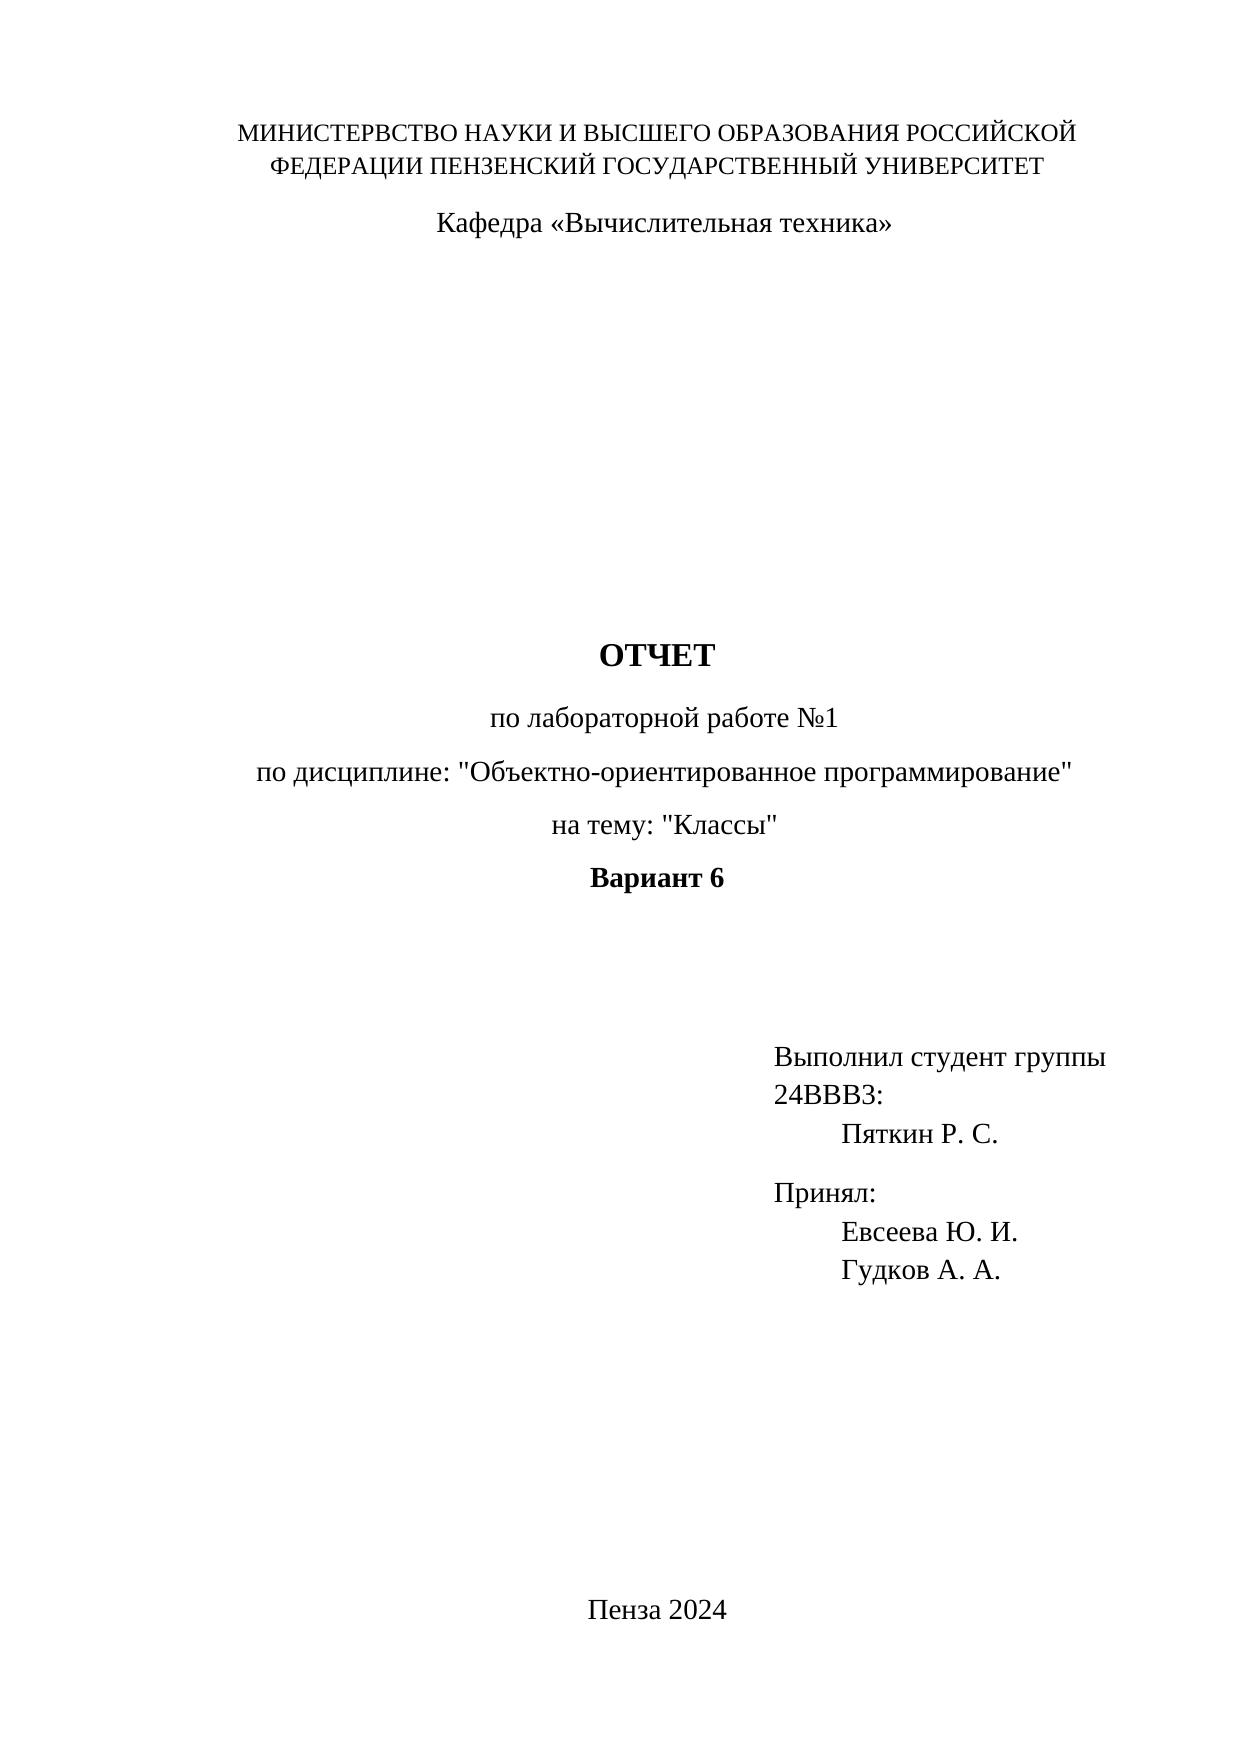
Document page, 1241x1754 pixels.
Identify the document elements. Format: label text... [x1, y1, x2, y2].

text на тему: "Классы" [177, 807, 1152, 841]
text Принял: Евсеева Ю. И. Гудков А. А. [774, 1175, 1134, 1286]
text по дисциплине: "Объектно-ориентированное программирование" [177, 754, 1152, 787]
text Пенза 2024 [177, 1592, 1137, 1626]
text по лабораторной работе №1 [177, 700, 1152, 734]
text МИНИСТЕРВСТВО НАУКИ И ВЫСШЕГО ОБРАЗОВАНИЯ РОССИЙСКОЙ ФЕДЕРАЦИИ ПЕНЗЕНСКИЙ ГОСУДАРСТВЕННЫЙ УНИВЕРСИТЕТ [177, 118, 1137, 180]
text Кафедра «Вычислительная техника» [177, 205, 1152, 238]
text ОТЧЕТ [177, 635, 1137, 674]
text Выполнил cтудент группы 24ВВВ3: Пяткин Р. С. [774, 1039, 1134, 1149]
text Вариант 6 [177, 861, 1137, 894]
